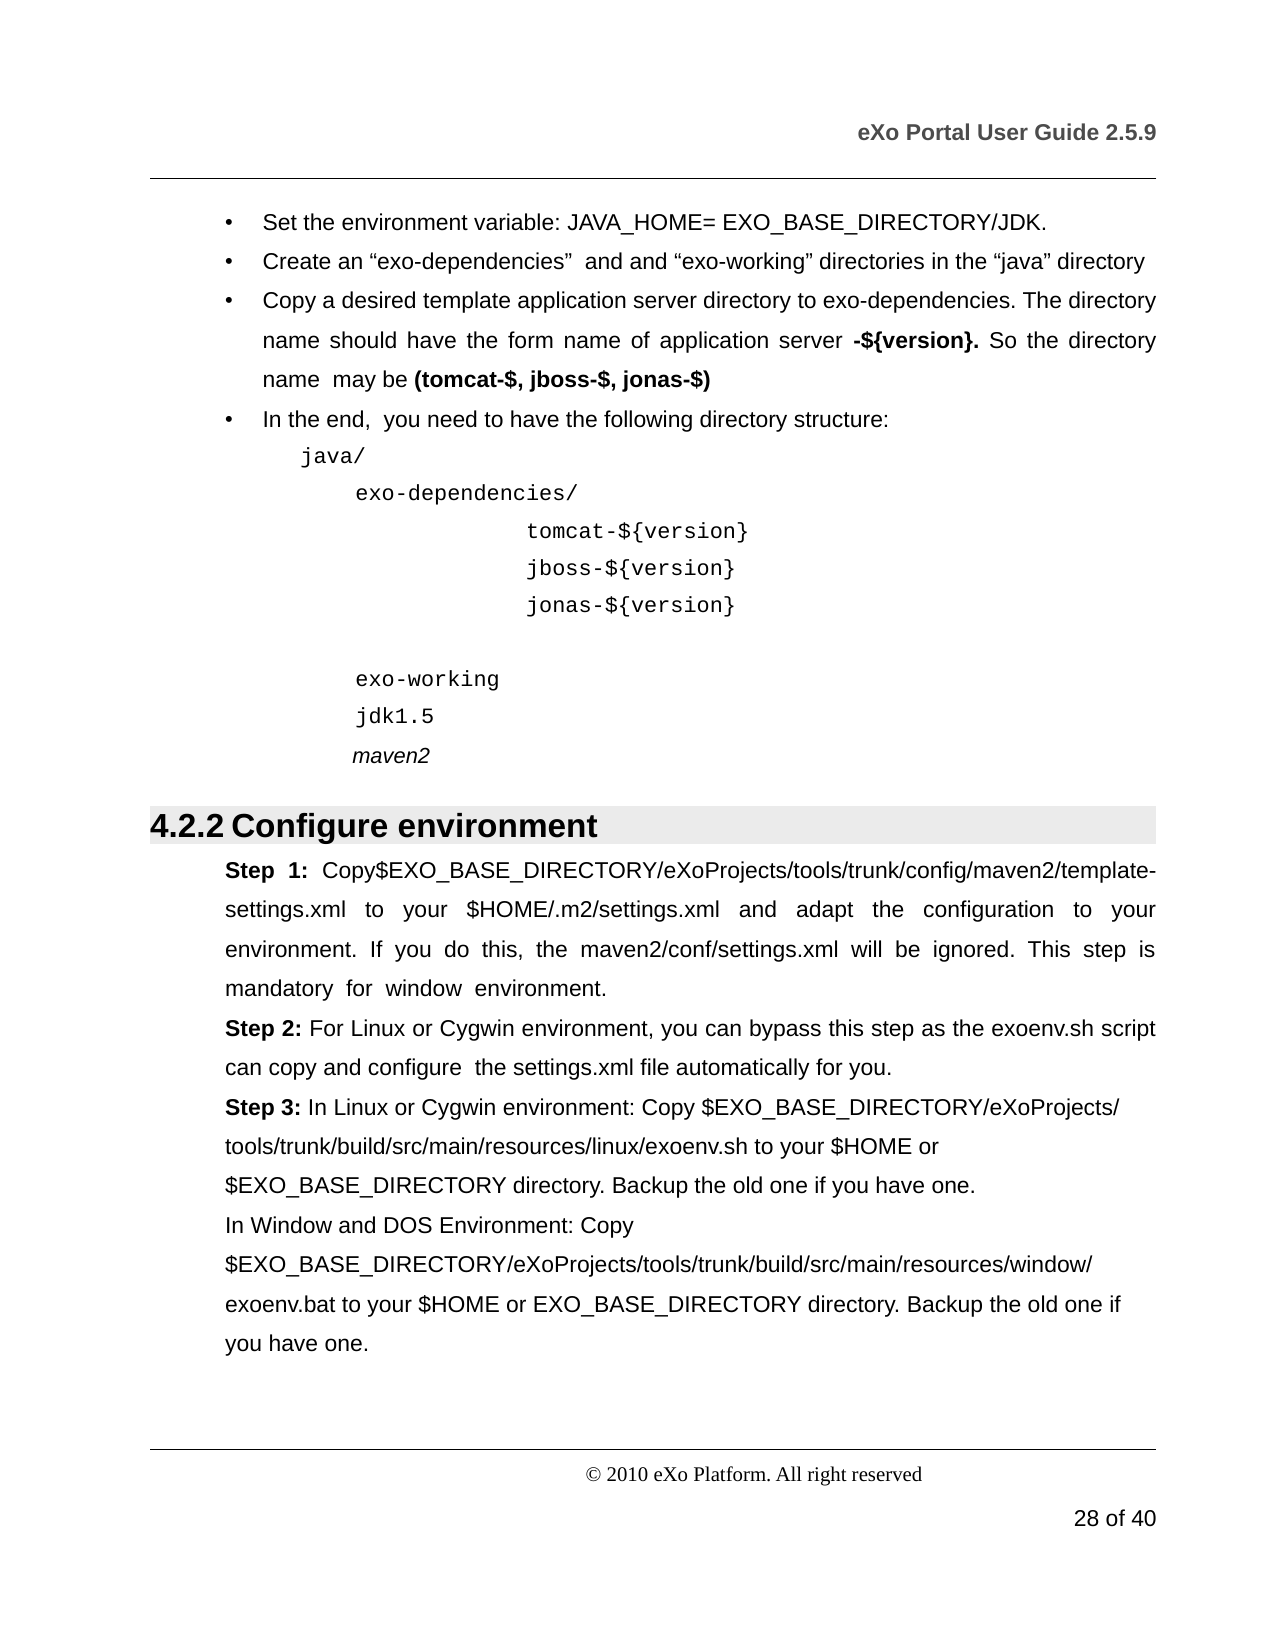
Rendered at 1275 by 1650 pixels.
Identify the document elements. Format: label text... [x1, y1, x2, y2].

text java/ [224, 445, 1156, 470]
list Step 1: Copy$EXO_BASE_DIRECTORY/eXoProjects/tools/trunk/config/maven2/template-settings.xml to your $HOME/.m2/settings.xml and adapt the configuration to your environment. If you do this, the maven2/conf/settings.xml will be ignored. This step is mandatory for window environment. [187, 857, 1156, 1001]
text exo-dependencies/ [224, 483, 1156, 507]
subtitle Configure environment [150, 806, 1156, 844]
text jboss-${version} [224, 557, 1156, 582]
list Step 2: For Linux or Cygwin environment, you can bypass this step as the exoenv.sh script can copy and configure the settings.xml file automatically for you. [187, 1014, 1156, 1080]
text jdk1.5 [224, 706, 1156, 731]
list Create an “exo-dependencies” and and “exo-working” directories in the “java” directory [225, 248, 1156, 274]
text tomcat-${version} [224, 520, 1156, 544]
text maven2 [224, 743, 1156, 768]
list Copy a desired template application server directory to exo-dependencies. The directory name should have the form name of application server -${version}. So the directory name may be (tomcat-$, jboss-$, jonas-$) [225, 287, 1156, 393]
text jonas-${version} [224, 594, 1156, 619]
list In the end, you need to have the following directory structure: [225, 406, 1156, 432]
text exo-working [224, 668, 1156, 693]
list Set the environment variable: JAVA_HOME= EXO_BASE_DIRECTORY/JDK. [225, 208, 1156, 235]
list Step 3: In Linux or Cygwin environment: Copy $EXO_BASE_DIRECTORY/eXoProjects/ tools/trunk/build/src/main/resources/linux/exoenv.sh to your $HOME or $EXO_BASE_DIRECTORY directory. Backup the old one if you have one. In Window and DOS Environment: Copy $EXO_BASE_DIRECTORY/eXoProjects/tools/trunk/build/src/main/resources/window/exoenv.bat to your $HOME or EXO_BASE_DIRECTORY directory. Backup the old one if you have one. [187, 1093, 1156, 1357]
